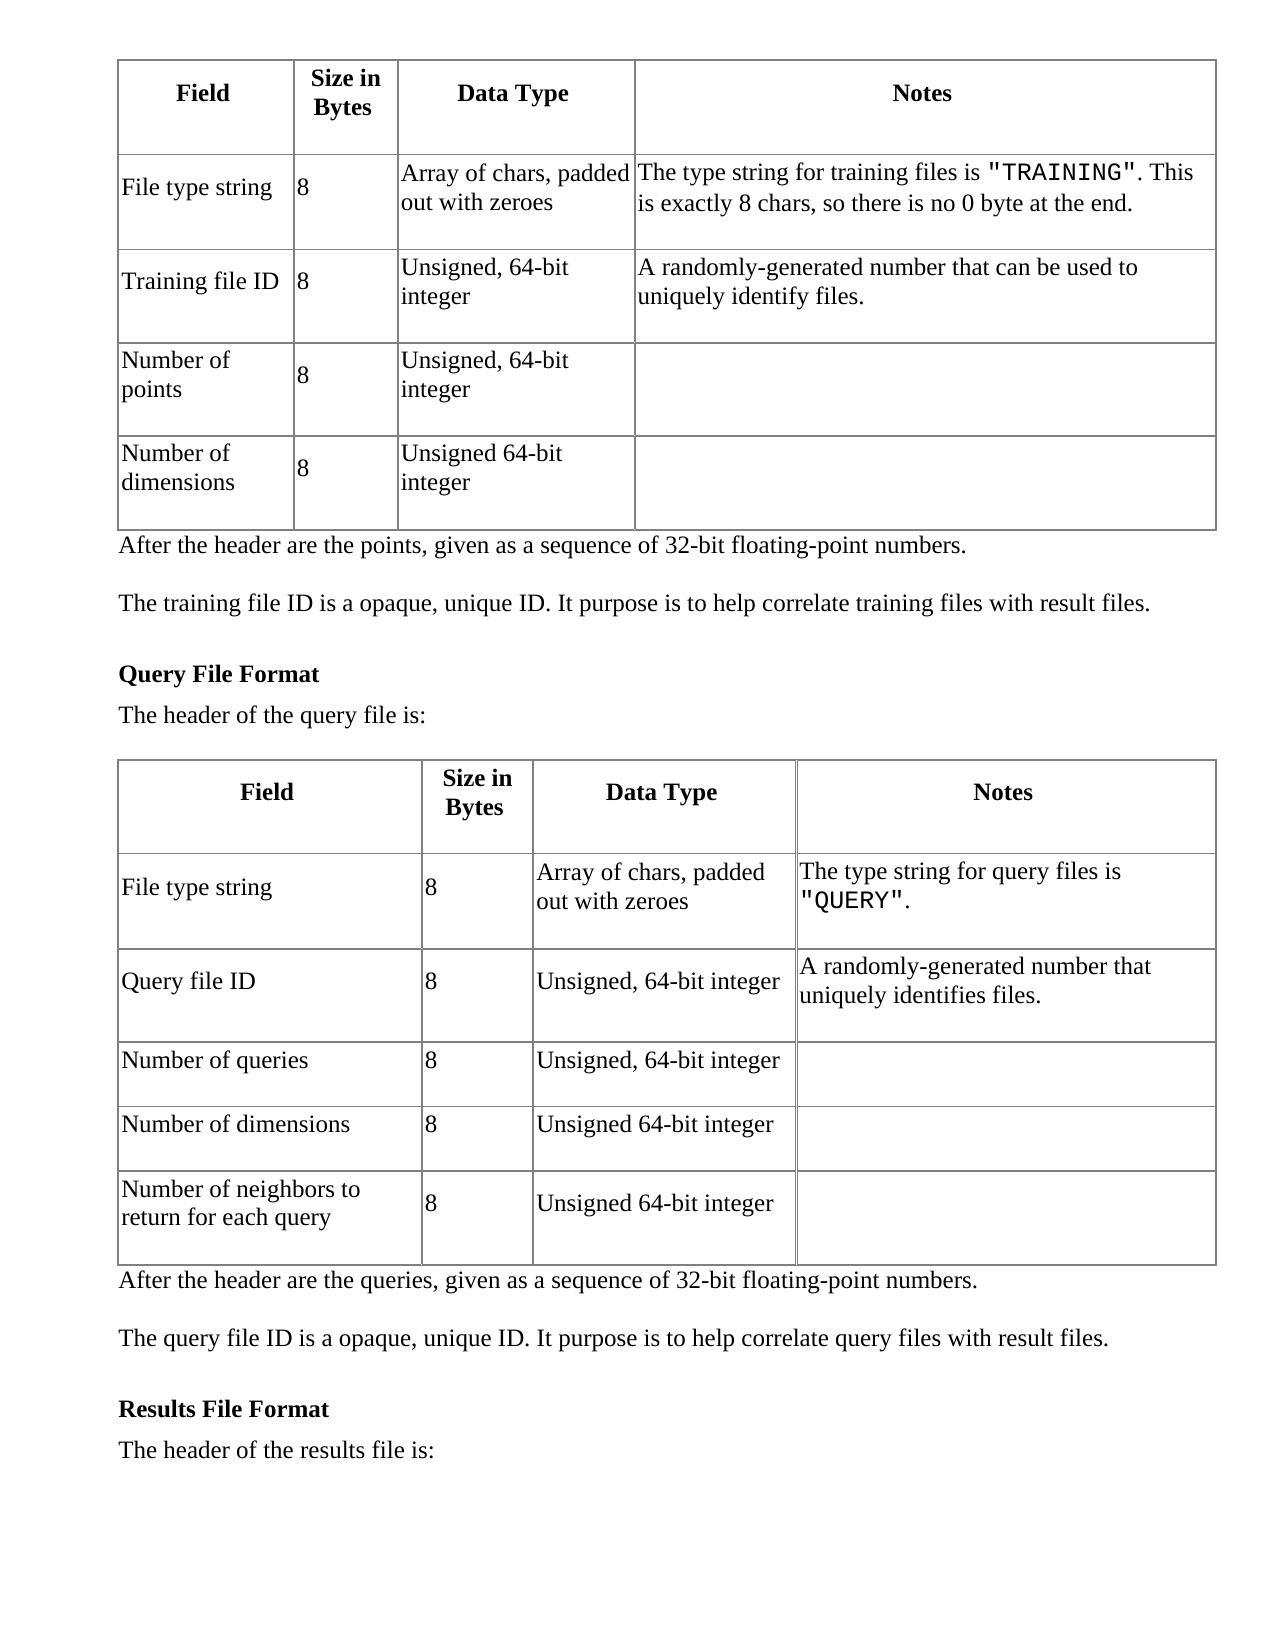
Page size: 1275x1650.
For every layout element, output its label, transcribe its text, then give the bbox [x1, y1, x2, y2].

table_cell A randomly-generated number that uniquely identifies files. [798, 950, 1215, 1041]
table_cell A randomly-generated number that can be used to uniquely identify files. [636, 250, 1215, 342]
subtitle Query File Format [118, 659, 1216, 688]
table_cell [636, 344, 1215, 435]
subtitle Results File Format [118, 1394, 1216, 1423]
table_header Data Type [399, 61, 634, 153]
table_cell File type string [119, 155, 293, 249]
text The header of the query file is: [118, 700, 1216, 729]
table_cell 8 [295, 344, 397, 435]
text After the header are the points, given as a sequence of 32-bit floating-point numbers. [118, 531, 1216, 559]
table_cell [798, 1043, 1215, 1106]
text The header of the results file is: [118, 1435, 1216, 1464]
table_header Field [119, 61, 293, 153]
text The query file ID is a opaque, unique ID. It purpose is to help correlate query files with result files. [118, 1323, 1216, 1352]
table_cell Number of neighbors to return for each query [119, 1172, 421, 1263]
table_cell [636, 437, 1215, 528]
table_header Size in Bytes [423, 761, 532, 853]
table_cell Number of dimensions [119, 437, 293, 528]
table_cell Unsigned, 64-bit integer [399, 250, 634, 342]
table_cell Unsigned, 64-bit integer [534, 1043, 795, 1106]
table_cell 8 [295, 437, 397, 528]
text After the header are the queries, given as a sequence of 32-bit floating-point numbers. [118, 1266, 1216, 1294]
table_cell [798, 1107, 1215, 1170]
table_cell 8 [423, 1107, 532, 1170]
table_cell Array of chars, padded out with zeroes [399, 155, 634, 249]
table_cell Array of chars, padded out with zeroes [534, 854, 795, 948]
table_cell File type string [119, 854, 421, 948]
table_header Notes [636, 61, 1215, 153]
table_cell 8 [423, 854, 532, 948]
table_header Size in Bytes [295, 61, 397, 153]
table_cell 8 [295, 155, 397, 249]
table_cell Number of dimensions [119, 1107, 421, 1170]
table_header Data Type [534, 761, 795, 853]
table_cell Unsigned, 64-bit integer [399, 344, 634, 435]
table_cell The type string for query files is "QUERY". [798, 854, 1215, 948]
table_cell Query file ID [119, 950, 421, 1041]
table_cell [798, 1172, 1215, 1263]
table_cell Number of queries [119, 1043, 421, 1106]
table_cell Unsigned 64-bit integer [534, 1107, 795, 1170]
table_header Notes [798, 761, 1215, 853]
table_cell Number of points [119, 344, 293, 435]
table_cell 8 [295, 250, 397, 342]
table_cell 8 [423, 950, 532, 1041]
table_cell 8 [423, 1043, 532, 1106]
table_cell The type string for training files is "TRAINING". This is exactly 8 chars, so there is no 0 byte at the end. [636, 155, 1215, 249]
table_cell Unsigned, 64-bit integer [534, 950, 795, 1041]
table_cell Unsigned 64-bit integer [399, 437, 634, 528]
table_cell 8 [423, 1172, 532, 1263]
table_cell Training file ID [119, 250, 293, 342]
text The training file ID is a opaque, unique ID. It purpose is to help correlate training files with result files. [118, 588, 1216, 617]
table_cell Unsigned 64-bit integer [534, 1172, 795, 1263]
table_header Field [119, 761, 421, 853]
